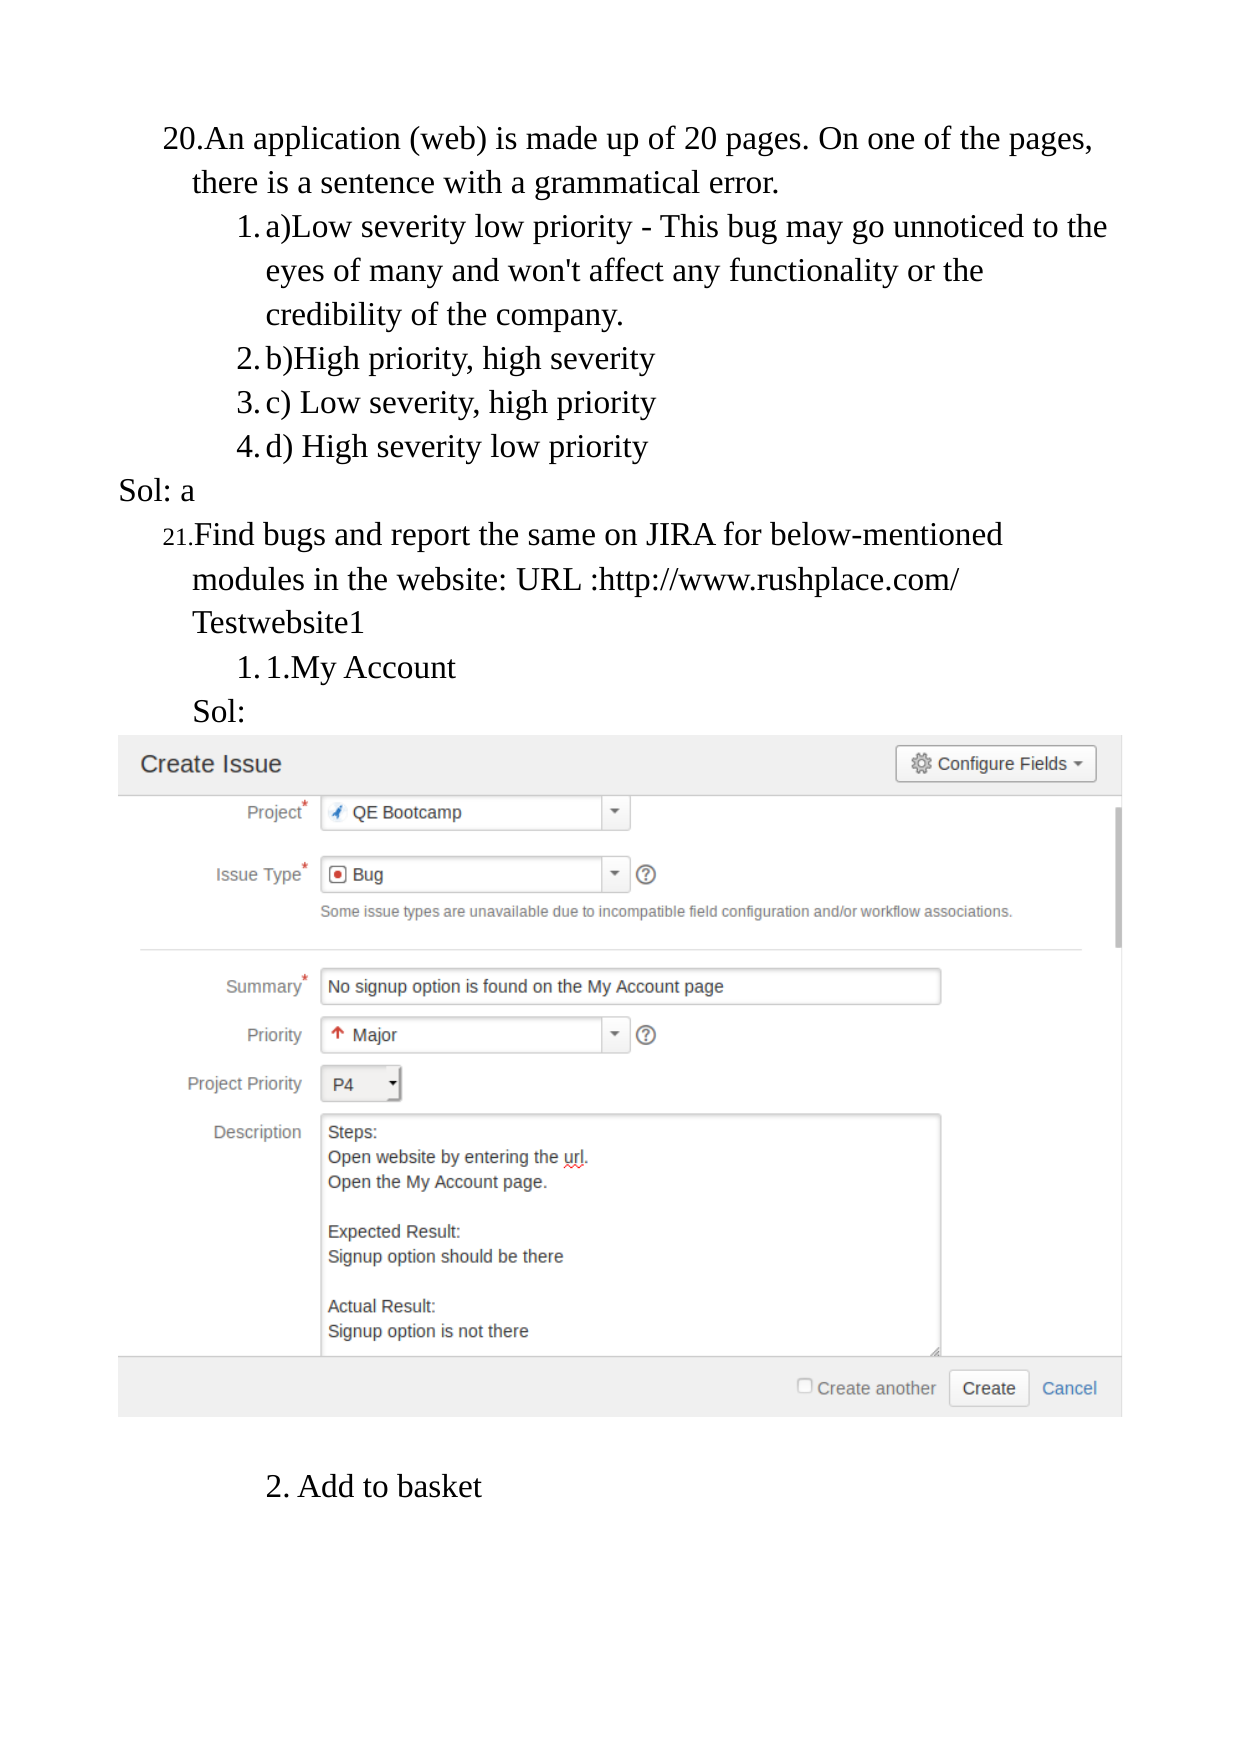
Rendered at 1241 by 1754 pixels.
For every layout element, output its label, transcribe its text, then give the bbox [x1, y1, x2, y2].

text Sol: a [118, 471, 1122, 509]
list An application (web) is made up of 20 pages. On one of the pages, there is a sentence with a grammatical error. [162, 118, 1122, 201]
list b)High priority, high severity [236, 338, 1122, 377]
list 1.My Account [236, 647, 1122, 685]
list a)Low severity low priority - This bug may go unnoticed to the eyes of many and won't affect any functionality or the credibility of the company. [236, 206, 1122, 333]
picture [118, 735, 1123, 1417]
list 2. Add to basket [236, 1466, 1122, 1504]
list d) High severity low priority [236, 427, 1122, 465]
list Find bugs and report the same on JIRA for below-mentioned modules in the website: URL :http://www.rushplace.com/ Testwebsite1 [162, 515, 1122, 641]
list c) Low severity, high priority [236, 382, 1122, 421]
text Sol: [118, 691, 1122, 729]
